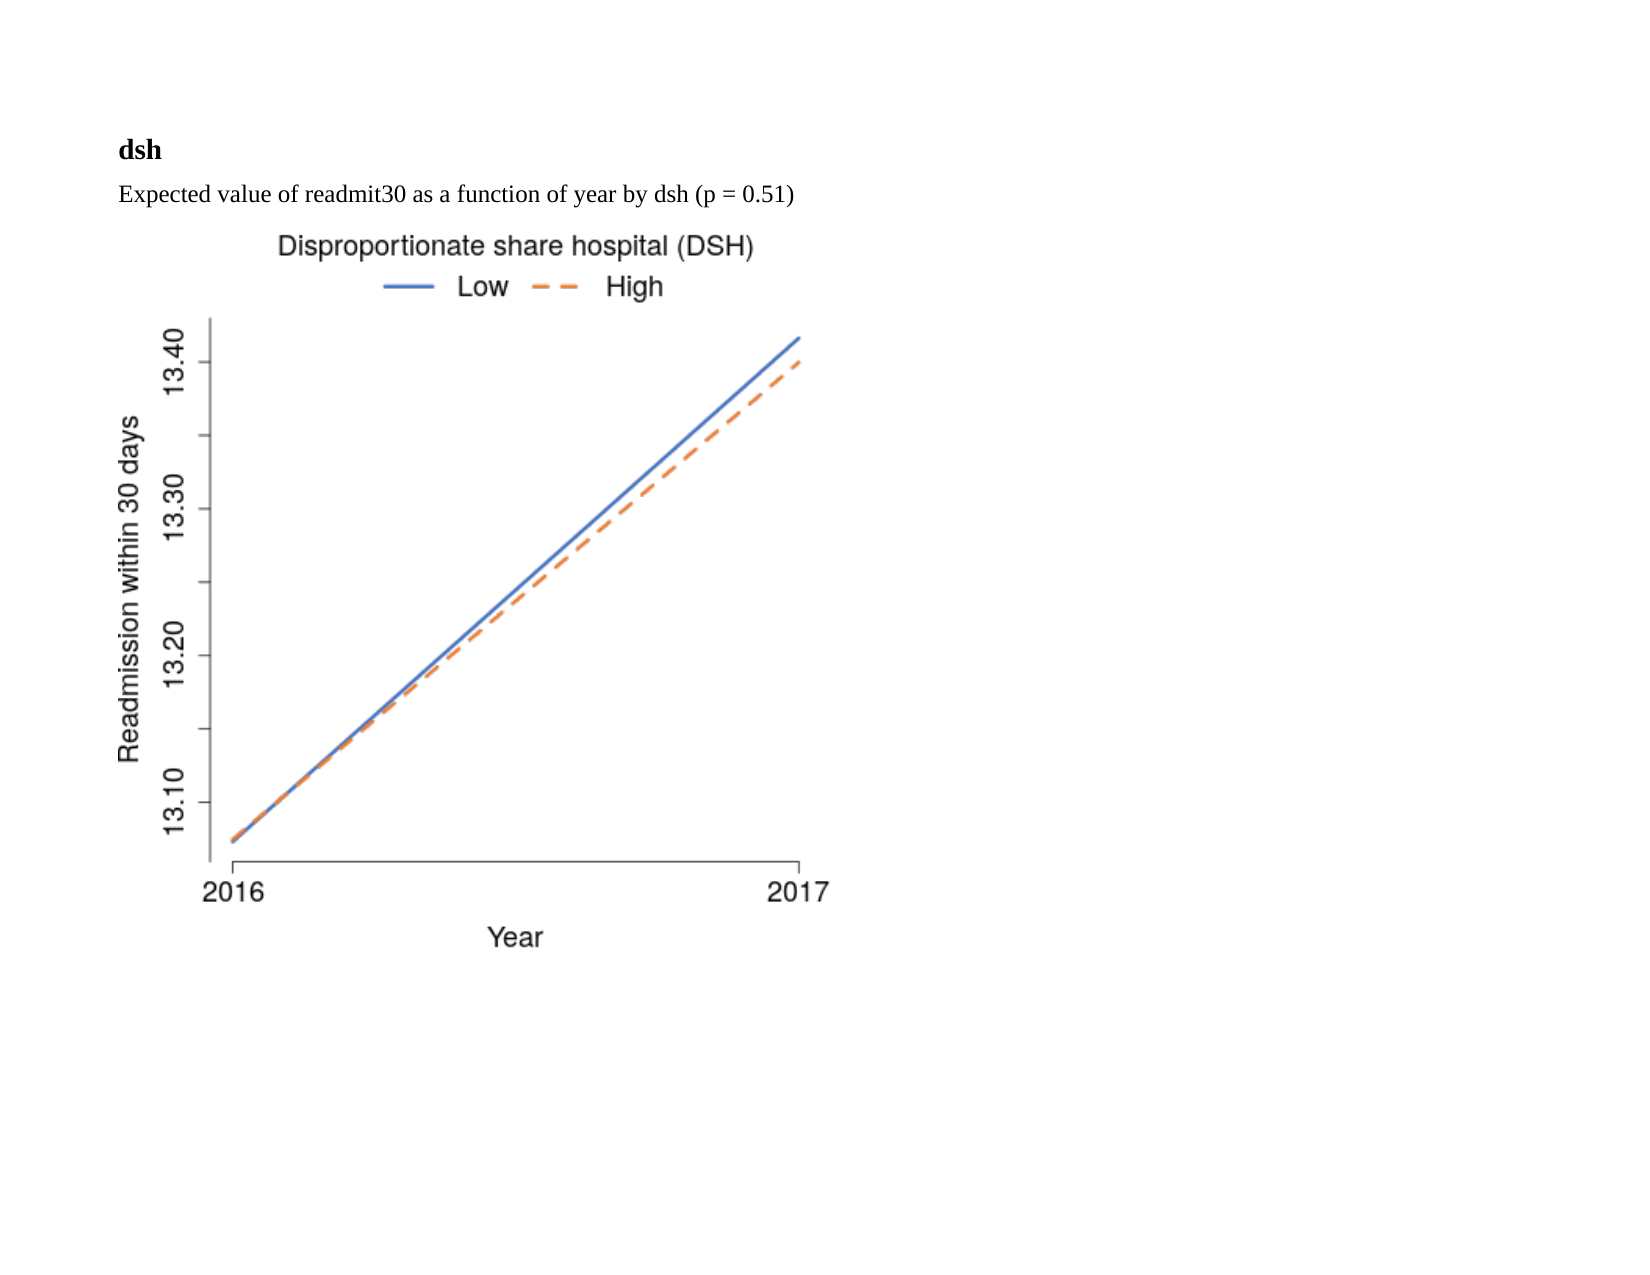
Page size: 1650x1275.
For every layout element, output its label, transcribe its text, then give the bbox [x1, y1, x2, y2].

text Expected value of readmit30 as a function of year by dsh (p = 0.51) [118, 179, 1532, 207]
picture [118, 226, 869, 977]
subtitle dsh [118, 133, 1532, 166]
